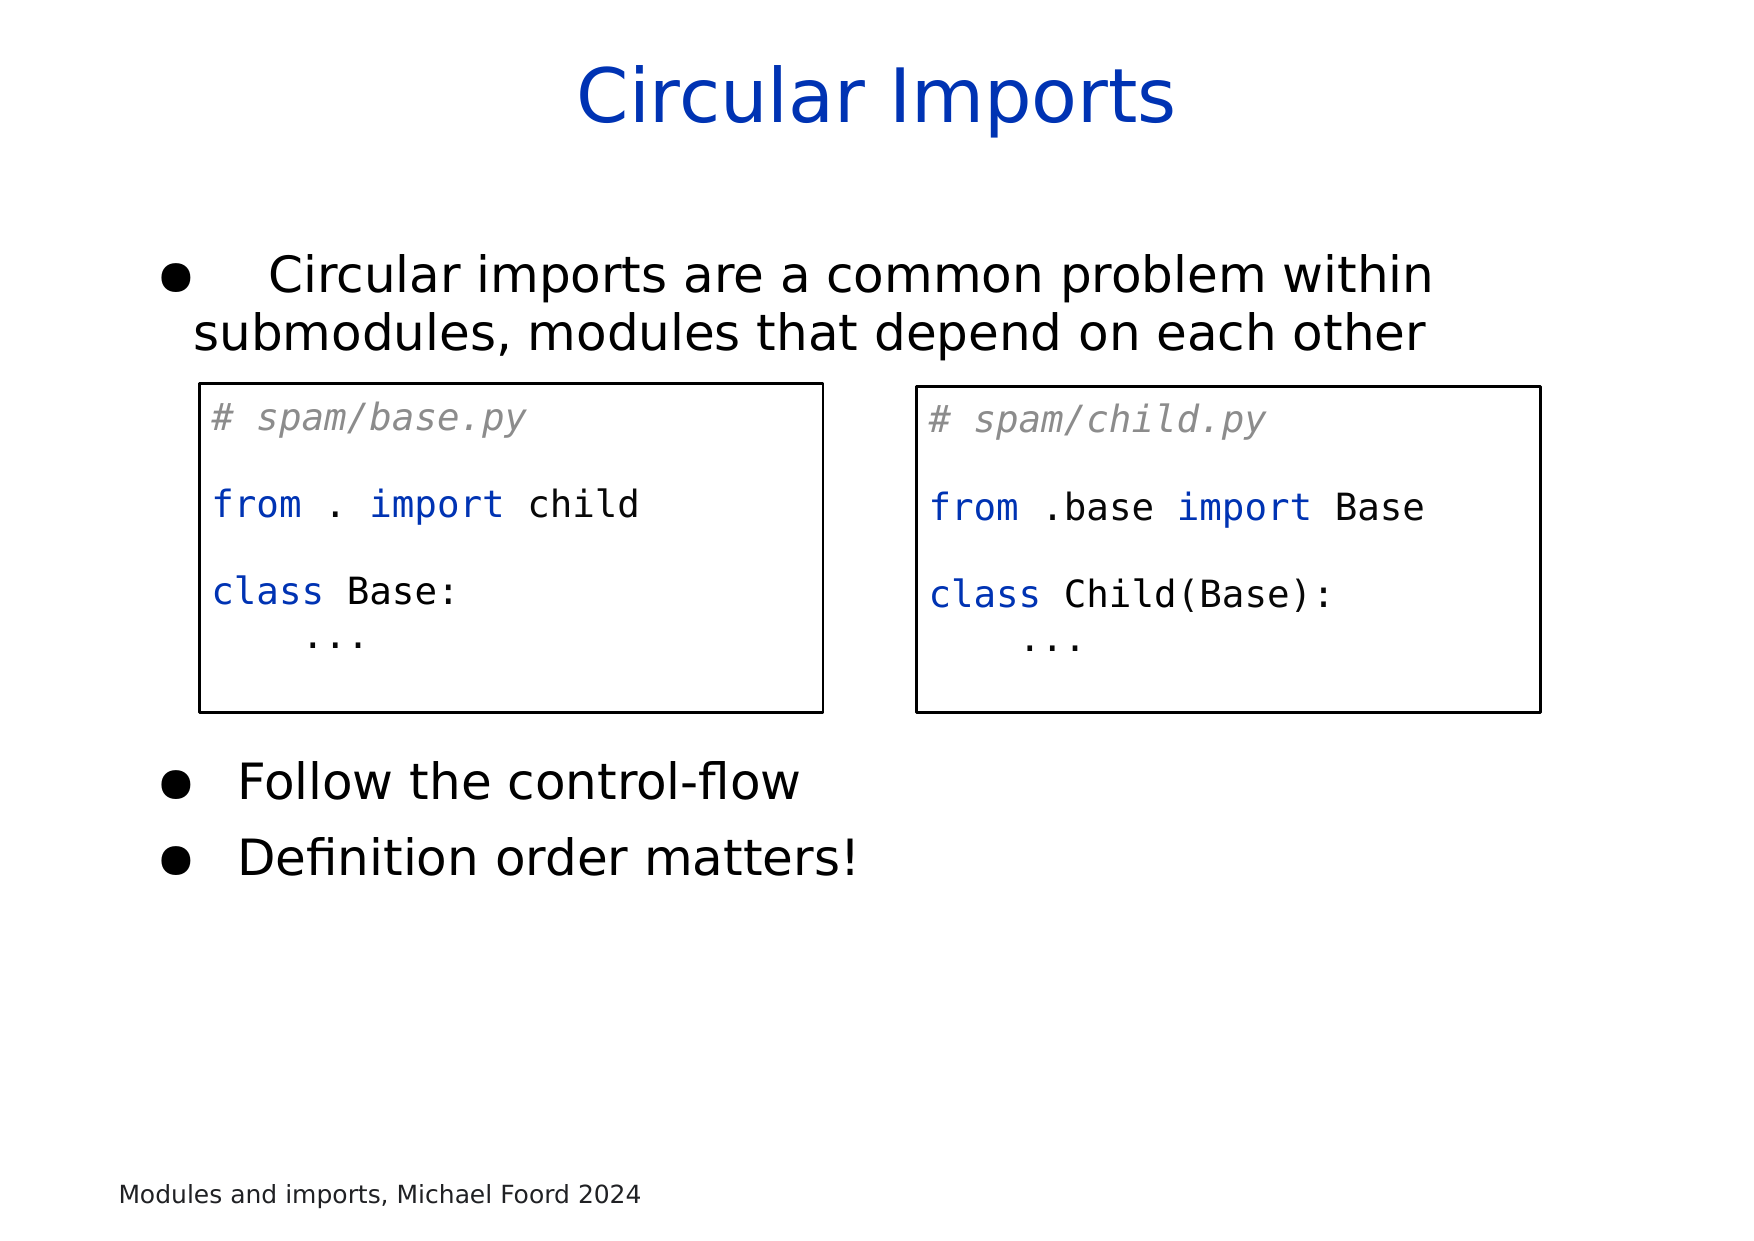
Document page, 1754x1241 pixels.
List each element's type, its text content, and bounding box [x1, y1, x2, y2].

list Follow the control-flow [156, 753, 1636, 811]
list Definition order matters! [156, 829, 1636, 887]
text Circular Imports [118, 53, 1636, 140]
list Circular imports are a common problem within submodules, modules that depend on each other [156, 246, 1636, 362]
